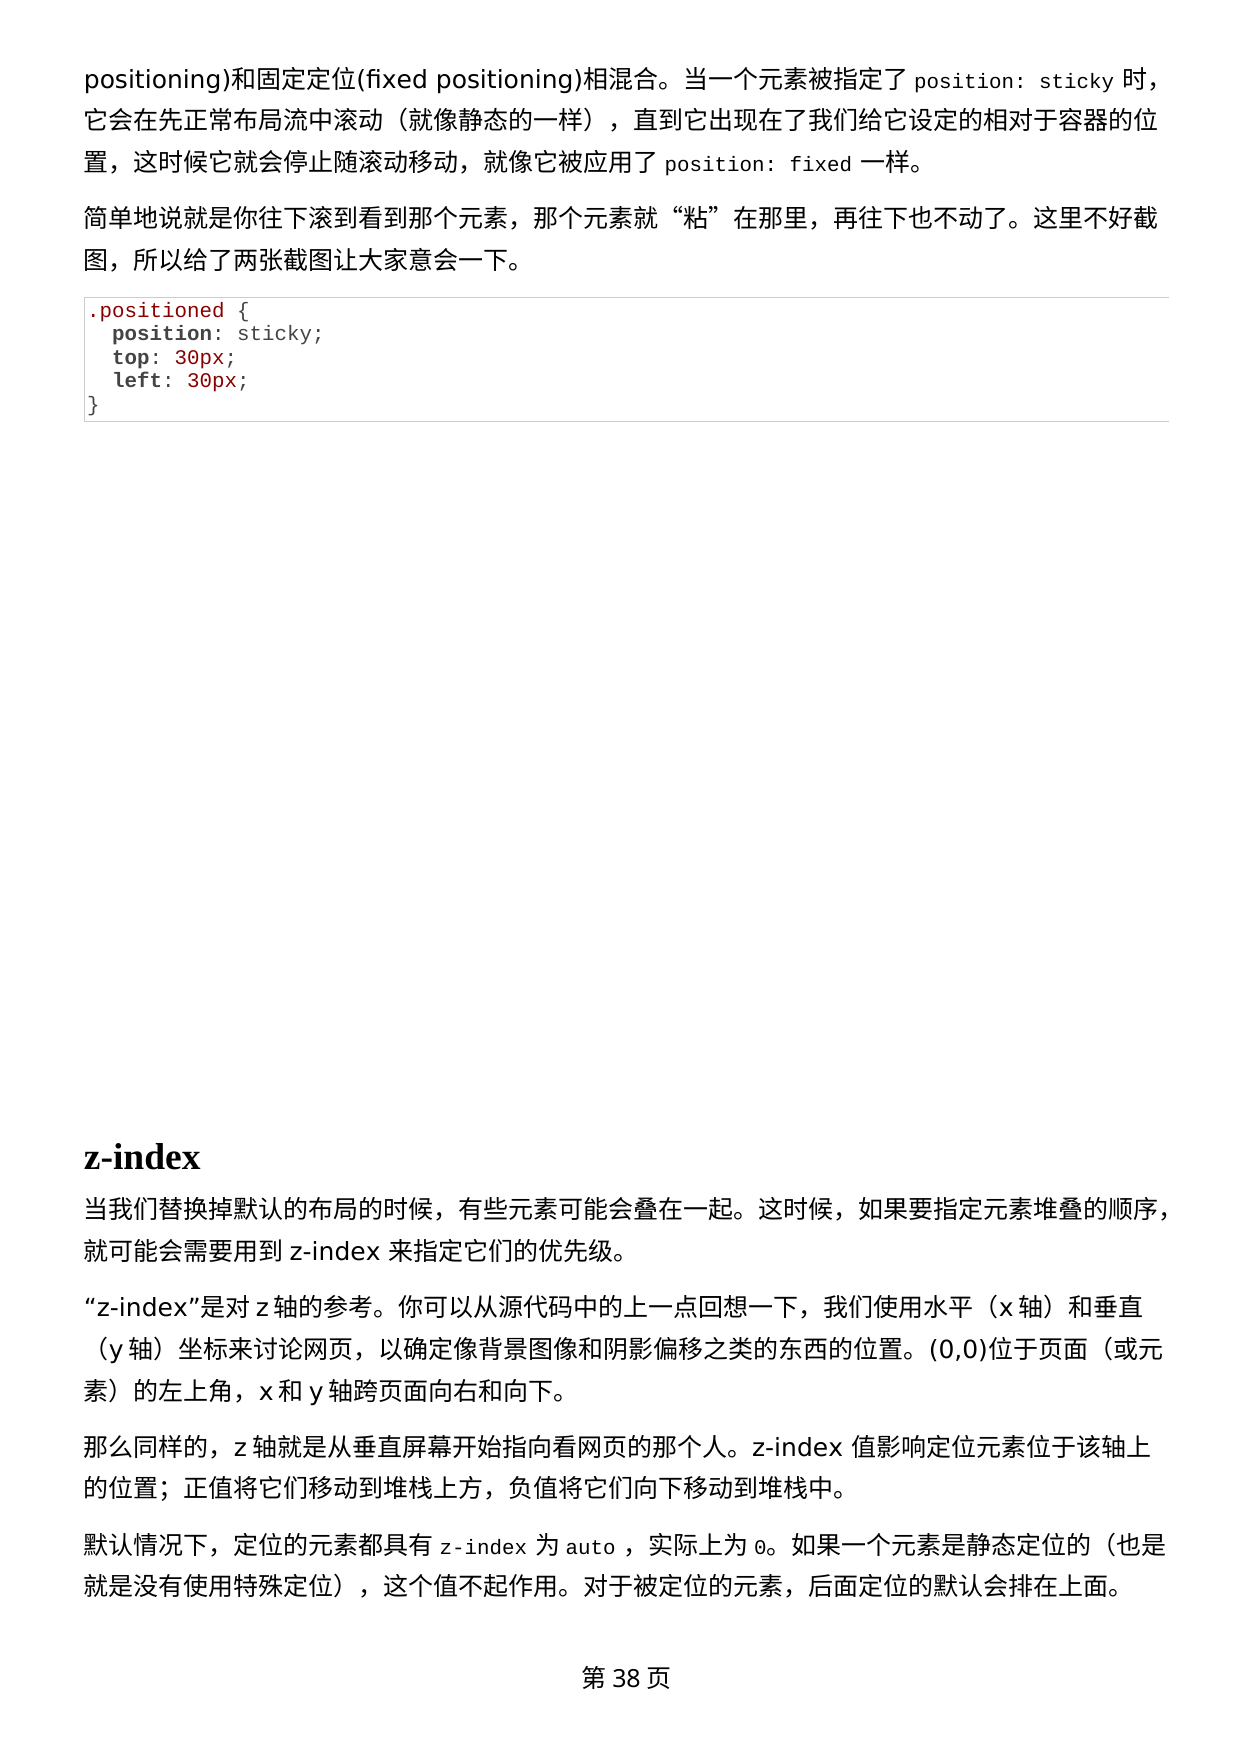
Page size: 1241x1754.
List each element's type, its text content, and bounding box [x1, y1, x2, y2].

text 那么同样的，z轴就是从垂直屏幕开始指向看网页的那个人。z-index 值影响定位元素位于该轴上的位置；正值将它们移动到堆栈上方，负值将它们向下移动到堆栈中。 [84, 1427, 1169, 1505]
text top: 30px; [85, 344, 1169, 367]
text position: sticky; [85, 320, 1169, 344]
text 默认情况下，定位的元素都具有 z-index 为 auto ，实际上为 0。如果一个元素是静态定位的（也是就是没有使用特殊定位），这个值不起作用。对于被定位的元素，后面定位的默认会排在上面。 [84, 1525, 1169, 1603]
text “z-index”是对z轴的参考。你可以从源代码中的上一点回想一下，我们使用水平（x轴）和垂直（y轴）坐标来讨论网页，以确定像背景图像和阴影偏移之类的东西的位置。(0,0)位于页面（或元素）的左上角，x和y轴跨页面向右和向下。 [84, 1288, 1169, 1407]
text 简单地说就是你往下滚到看到那个元素，那个元素就“粘”在那里，再往下也不动了。这里不好截图，所以给了两张截图让大家意会一下。 [84, 199, 1169, 277]
text } [85, 391, 1169, 421]
text 粘性定位(sticky positioning)是最后一种我们能够使用的定位方式。它将默认的静态定位(static positioning)和固定定位(fixed positioning)相混合。当一个元素被指定了 position: sticky 时，它会在先正常布局流中滚动（就像静态的一样），直到它出现在了我们给它设定的相对于容器的位置，这时候它就会停止随滚动移动，就像它被应用了 position: fixed 一样。 [84, 59, 1169, 179]
text .positioned { [85, 298, 1169, 320]
text left: 30px; [85, 367, 1169, 391]
subtitle z-index [84, 1134, 1169, 1177]
text 当我们替换掉默认的布局的时候，有些元素可能会叠在一起。这时候，如果要指定元素堆叠的顺序，就可能会需要用到 z-index 来指定它们的优先级。 [84, 1190, 1169, 1268]
